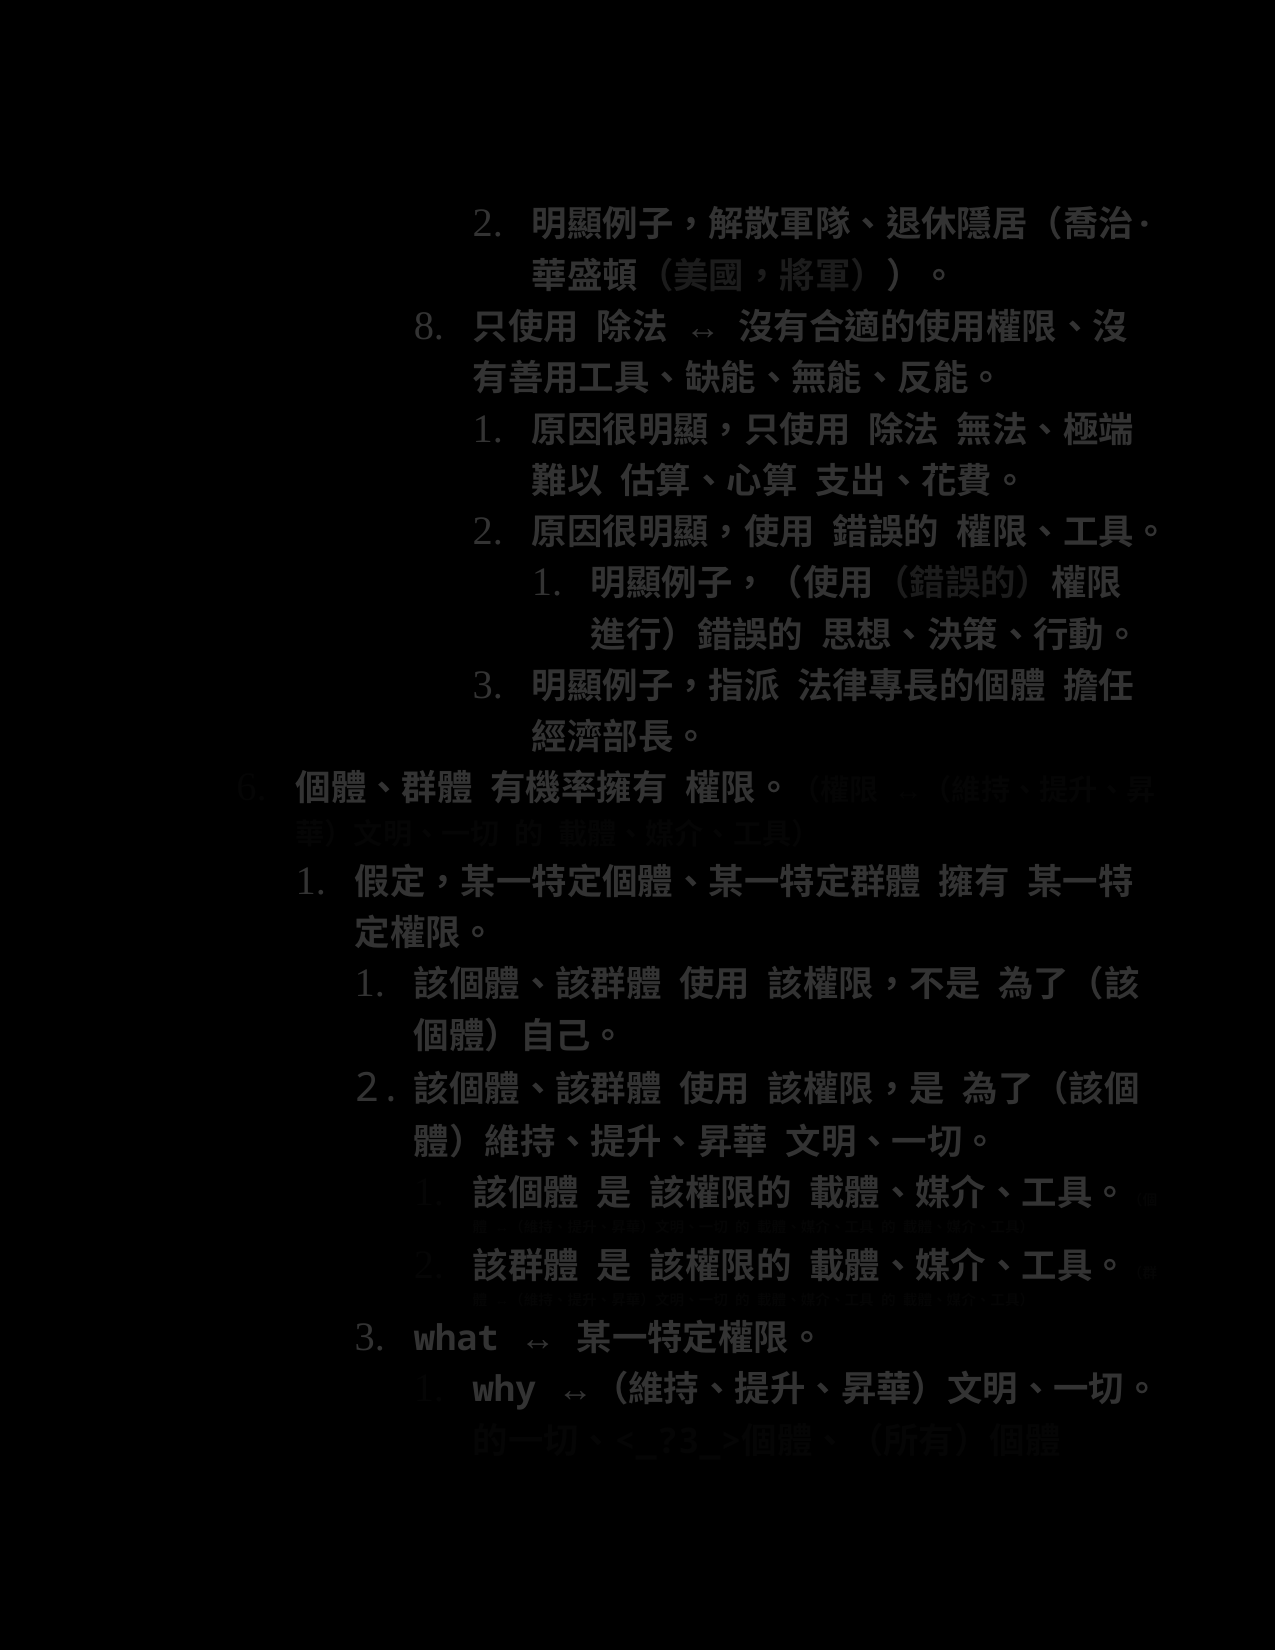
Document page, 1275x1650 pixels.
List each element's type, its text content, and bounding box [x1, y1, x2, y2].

list 該個體 是 該權限的 載體、媒介、工具。（個體 ↔（維持、提升、昇華）文明、一切 的 載體、媒介、工具 的 載體、媒介、工具） [413, 1164, 1157, 1237]
list 明顯例子，（使用（錯誤的）權限 進行）錯誤的 思想、決策、行動。 [532, 555, 1157, 657]
list what ↔ 某一特定權限。 [354, 1309, 1157, 1361]
list 該個體、該群體 使用 該權限，是 為了（該個體）維持、提升、昇華 文明、一切。 [354, 1058, 1157, 1164]
list 個體、群體 有機率擁有 權限。（權限 ↔（維持、提升、昇華）文明、一切 的 載體、媒介、工具） [236, 760, 1157, 853]
list 明顯例子，解散軍隊、退休隱居（喬治·華盛頓（美國，將軍））。 [472, 196, 1157, 298]
list 該群體 是 該權限的 載體、媒介、工具。（群體 ↔（維持、提升、昇華）文明、一切 的 載體、媒介、工具 的 載體、媒介、工具） [413, 1237, 1157, 1309]
list 該個體、該群體 使用 該權限，不是 為了（該個體）自己。 [354, 956, 1157, 1058]
list 明顯例子，指派 法律專長的個體 擔任 經濟部長。 [472, 657, 1157, 760]
list 原因很明顯，只使用 除法 無法、極端難以 估算、心算 支出、花費。 [472, 401, 1157, 503]
list why ↔（維持、提升、昇華）文明、一切。的一切、<_?3_>個體、（所有）個體 [413, 1361, 1157, 1463]
list 假定，某一特定個體、某一特定群體 擁有 某一特定權限。 [295, 853, 1157, 956]
list 只使用 除法 ↔ 沒有合適的使用權限、沒有善用工具、缺能、無能、反能。 [413, 298, 1157, 401]
list 原因很明顯，使用 錯誤的 權限、工具。 [472, 503, 1157, 555]
